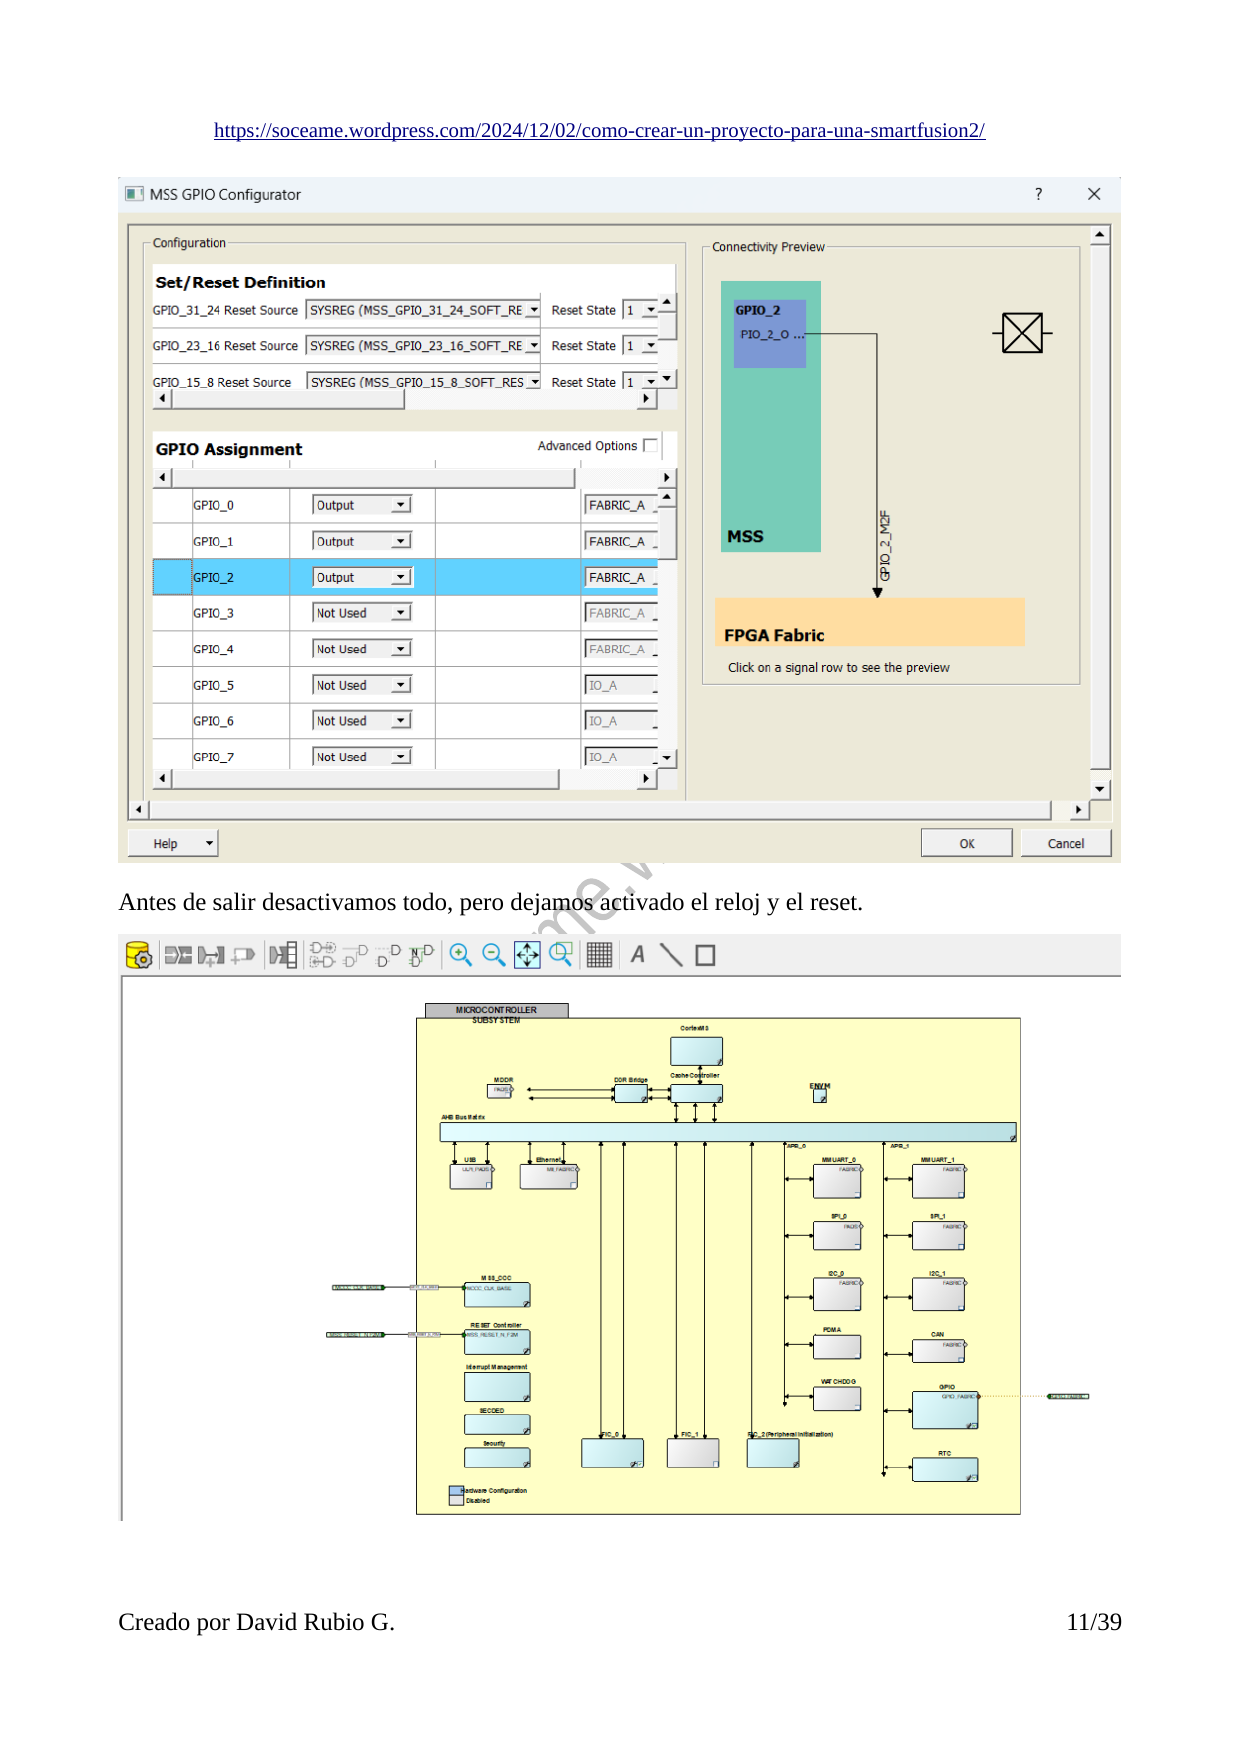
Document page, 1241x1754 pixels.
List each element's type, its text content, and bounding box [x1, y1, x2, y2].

picture [118, 934, 1121, 1521]
text Antes de salir desactivamos todo, pero dejamos activado el reloj y el reset. [592, 887, 1122, 916]
text Antes de salir desactivamos todo, pero dejamos activado el reloj y el reset. [118, 887, 580, 916]
picture [118, 177, 1121, 863]
